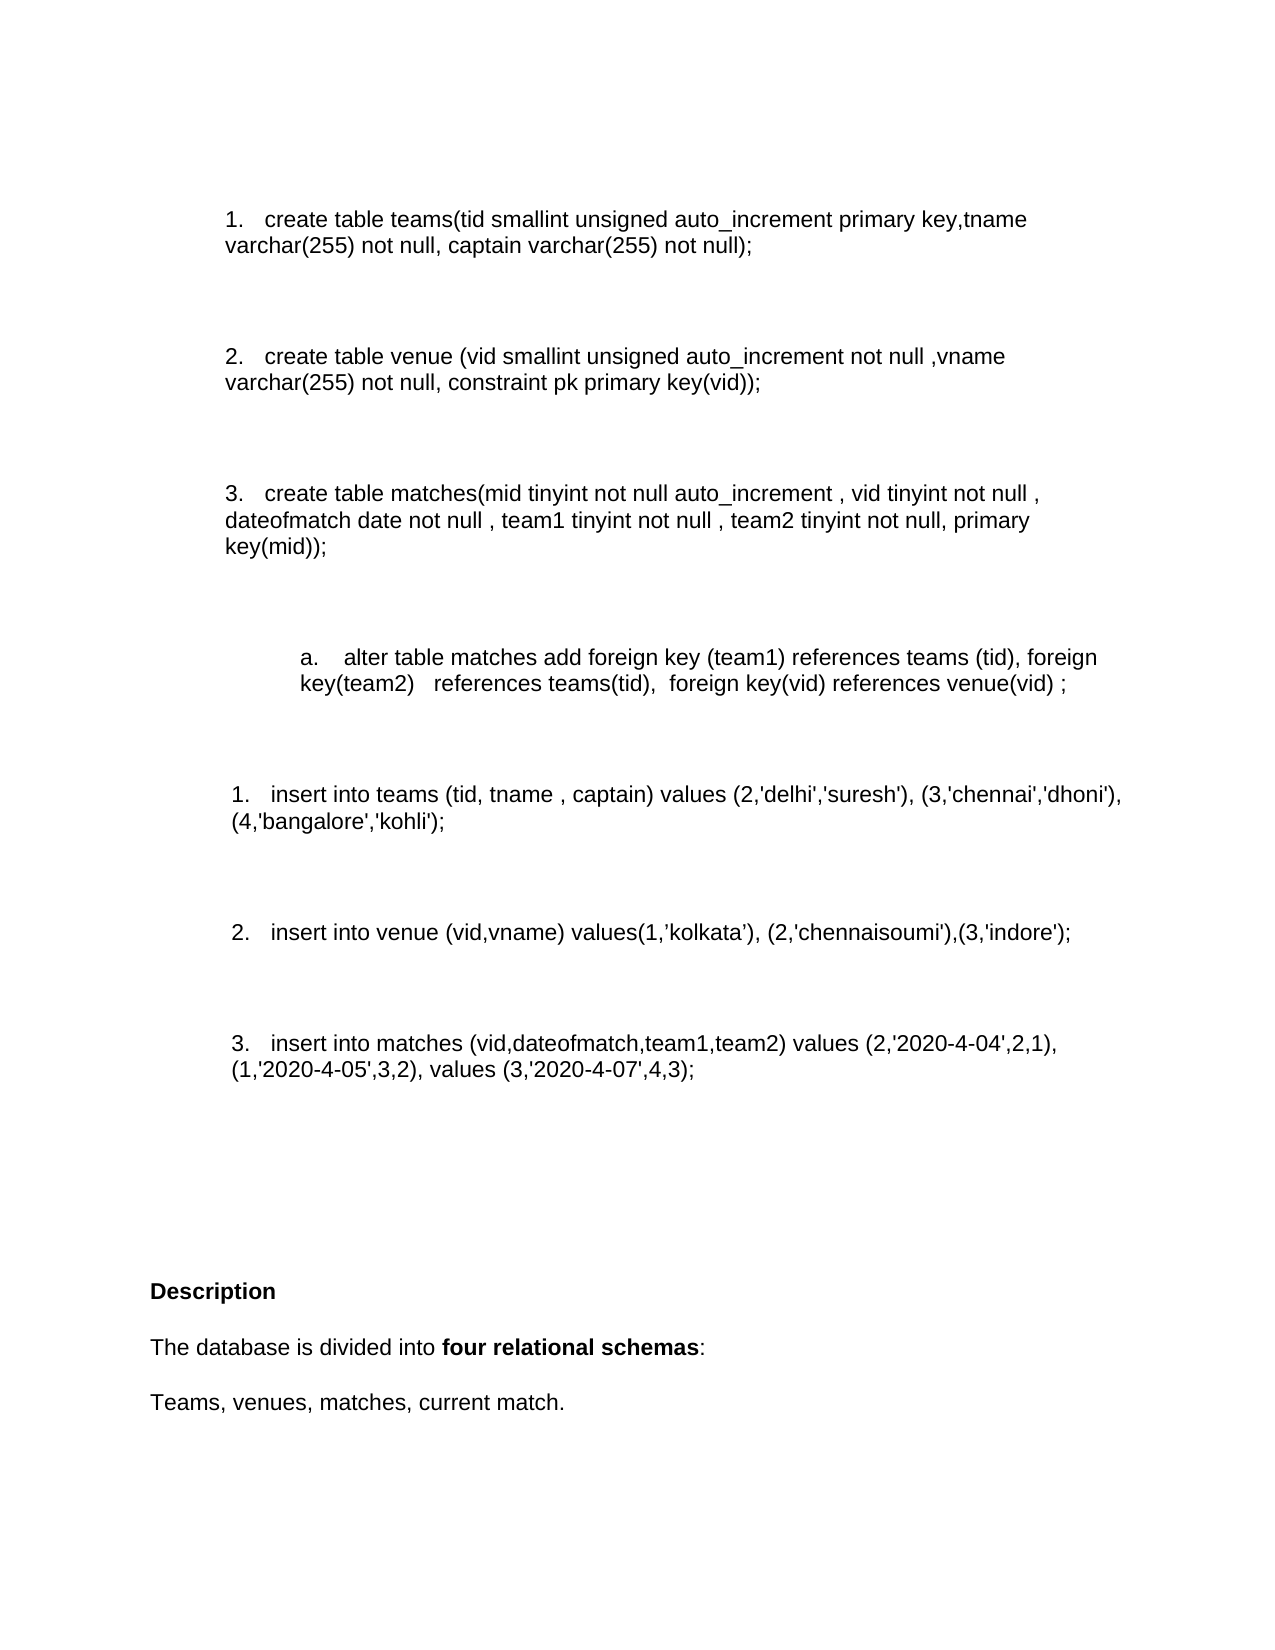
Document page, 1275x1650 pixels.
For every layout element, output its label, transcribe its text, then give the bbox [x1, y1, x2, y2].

text The database is divided into four relational schemas: [150, 1334, 1125, 1360]
text 3. insert into matches (vid,dateofmatch,team1,team2) values (2,'2020-4-04',2,1), (1,'2020-4-05',3,2), values (3,'2020-4-07',4,3); [231, 1030, 1125, 1083]
text Description [150, 1278, 1125, 1305]
text 1. insert into teams (tid, tname , captain) values (2,'delhi','suresh'), (3,'chennai','dhoni'),(4,'bangalore','kohli'); [231, 781, 1125, 834]
text 3. create table matches(mid tinyint not null auto_increment , vid tinyint not null , dateofmatch date not null , team1 tinyint not null , team2 tinyint not null, primary key(mid)); [225, 480, 1125, 559]
text a. alter table matches add foreign key (team1) references teams (tid), foreign key(team2) references teams(tid), foreign key(vid) references venue(vid) ; [300, 644, 1125, 697]
text 2. create table venue (vid smallint unsigned auto_increment not null ,vname varchar(255) not null, constraint pk primary key(vid)); [225, 343, 1125, 396]
text 2. insert into venue (vid,vname) values(1,’kolkata’), (2,'chennaisoumi'),(3,'indore'); [231, 919, 1125, 945]
text Teams, venues, matches, current match. [150, 1389, 1125, 1416]
text 1. create table teams(tid smallint unsigned auto_increment primary key,tname varchar(255) not null, captain varchar(255) not null); [225, 206, 1125, 258]
